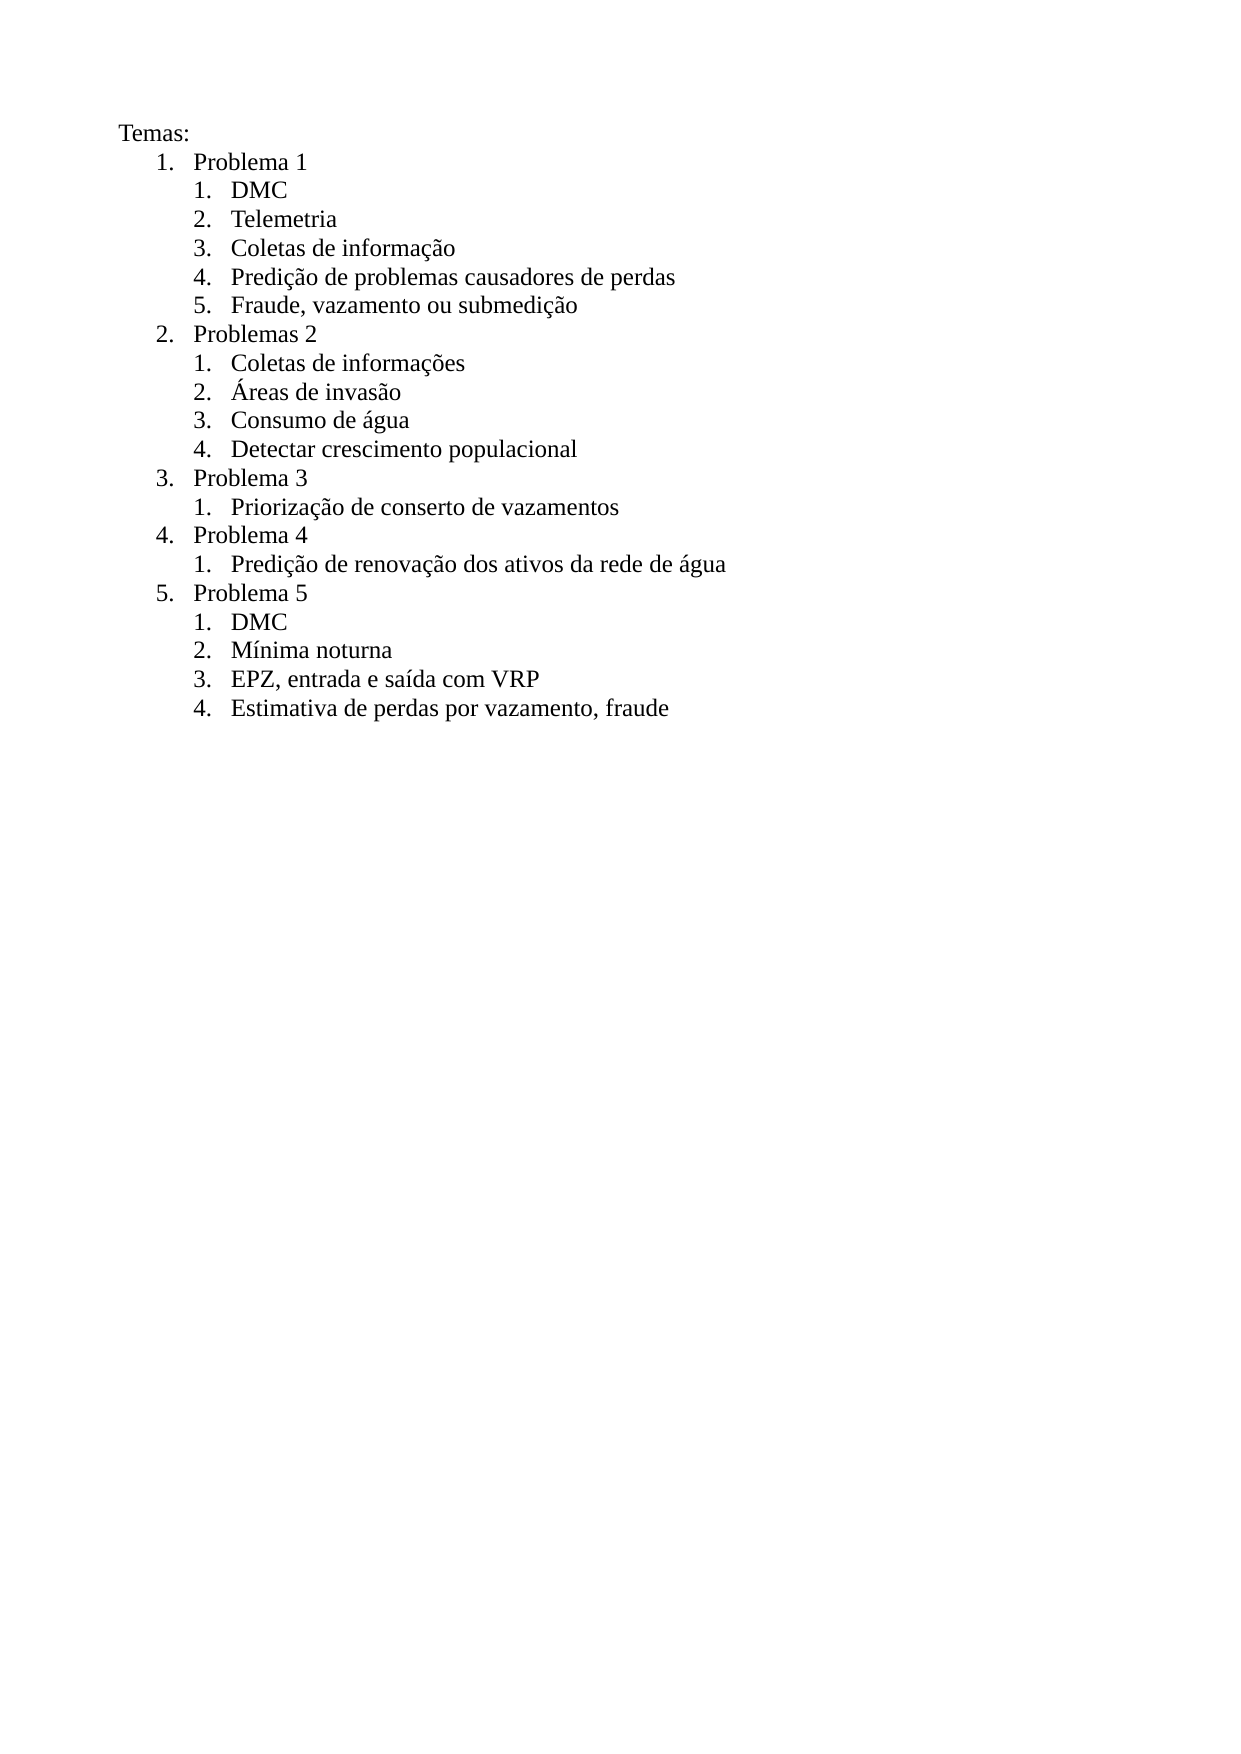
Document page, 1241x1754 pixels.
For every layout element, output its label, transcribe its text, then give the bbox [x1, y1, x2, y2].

list Detectar crescimento populacional [193, 434, 1122, 463]
list Coletas de informações [193, 348, 1122, 377]
list Predição de problemas causadores de perdas [193, 262, 1122, 291]
list Problemas 2 [156, 319, 1122, 348]
list Coletas de informação [193, 233, 1122, 262]
list Priorização de conserto de vazamentos [193, 492, 1122, 521]
list Problema 5 [156, 578, 1122, 607]
list Estimativa de perdas por vazamento, fraude [193, 693, 1122, 722]
list Problema 1 [156, 147, 1122, 176]
list Predição de renovação dos ativos da rede de água [193, 549, 1122, 578]
list DMC [193, 607, 1122, 636]
list EPZ, entrada e saída com VRP [193, 664, 1122, 693]
list Mínima noturna [193, 636, 1122, 664]
list Consumo de água [193, 406, 1122, 434]
list DMC [193, 176, 1122, 204]
list Problema 4 [156, 521, 1122, 549]
list Áreas de invasão [193, 377, 1122, 406]
list Problema 3 [156, 463, 1122, 492]
list Telemetria [193, 204, 1122, 233]
text Temas: [118, 118, 1122, 147]
list Fraude, vazamento ou submedição [193, 291, 1122, 319]
